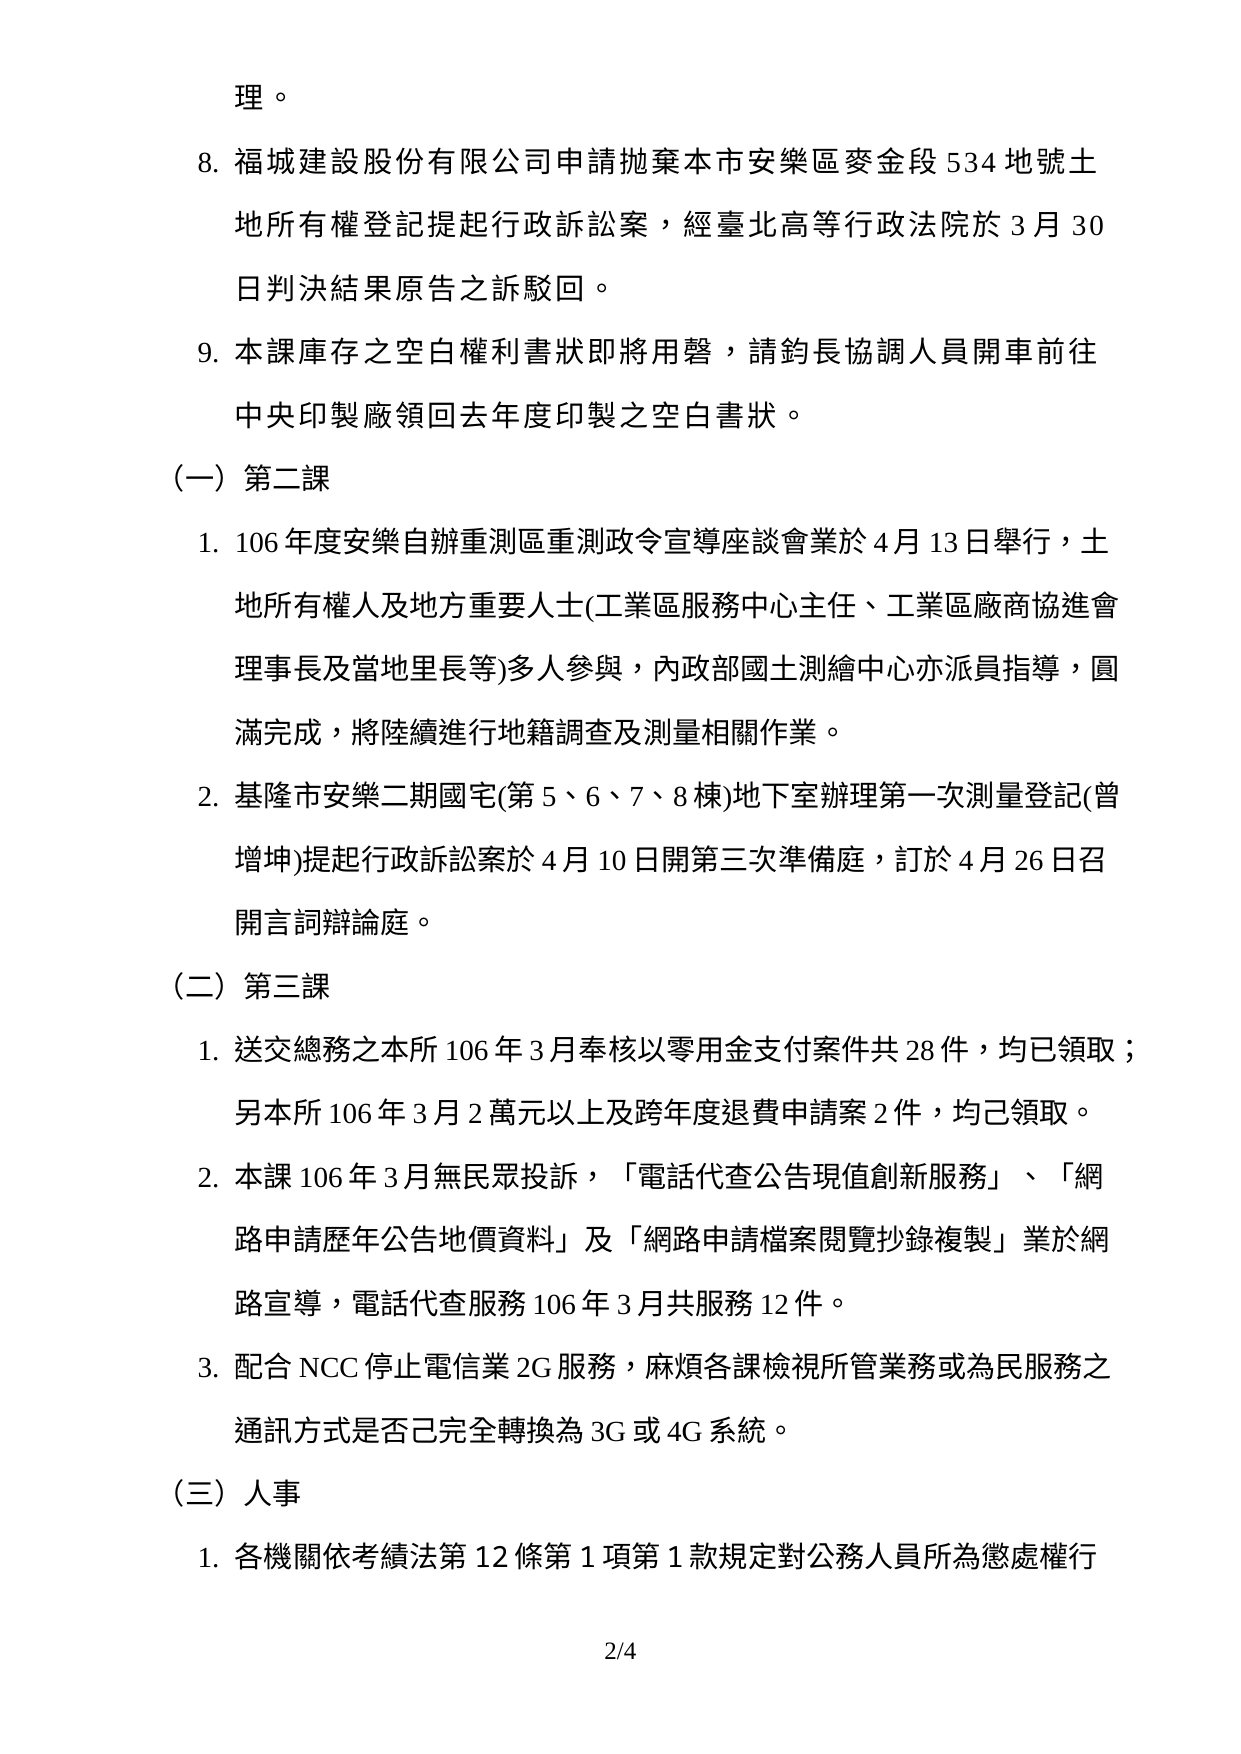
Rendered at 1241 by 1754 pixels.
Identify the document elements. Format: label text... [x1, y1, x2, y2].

list 本課庫存之空白權利書狀即將用磬，請鈞長協調人員開車前往中央印製廠領回去年度印製之空白書狀。 [197, 329, 1122, 434]
list 福城建設股份有限公司申請抛棄本市安樂區麥金段534地號土地所有權登記提起行政訴訟案，經臺北高等行政法院於3月30日判決結果原告之訴駁回。 [197, 138, 1122, 308]
list 本課106年度3月份法令研討2次，分別於3月9日、21日辦理。 [197, 75, 1122, 117]
list 各機關依考績法第12條第1項第1款規定對公務人員所為懲處權行 [197, 1534, 1122, 1576]
list 送交總務之本所106年3月奉核以零用金支付案件共28件，均已領取；另本所106年3月2萬元以上及跨年度退費申請案2件，均己領取。 [197, 1027, 1122, 1132]
list 基隆市安樂二期國宅(第5、6、7、8棟)地下室辦理第一次測量登記(曾增坤)提起行政訴訟案於4月10日開第三次準備庭，訂於4月26日召開言詞辯論庭。 [197, 773, 1122, 942]
list 本課106年3月無民眾投訴，「電話代查公告現值創新服務」、「網路申請歷年公告地價資料」及「網路申請檔案閱覽抄錄複製」業於網路宣導，電話代查服務106年3月共服務12件。 [197, 1153, 1122, 1323]
list 第三課 [156, 963, 1122, 1005]
list 第二課 [156, 456, 1122, 498]
list 106年度安樂自辦重測區重測政令宣導座談會業於4月13日舉行，土地所有權人及地方重要人士(工業區服務中心主任、工業區廠商協進會理事長及當地里長等)多人參與，內政部國土測繪中心亦派員指導，圓滿完成，將陸續進行地籍調查及測量相關作業。 [197, 519, 1122, 752]
list 人事 [156, 1471, 1122, 1513]
list 配合NCC停止電信業2G服務，麻煩各課檢視所管業務或為民服務之通訊方式是否己完全轉換為3G或4G系統。 [197, 1344, 1122, 1449]
